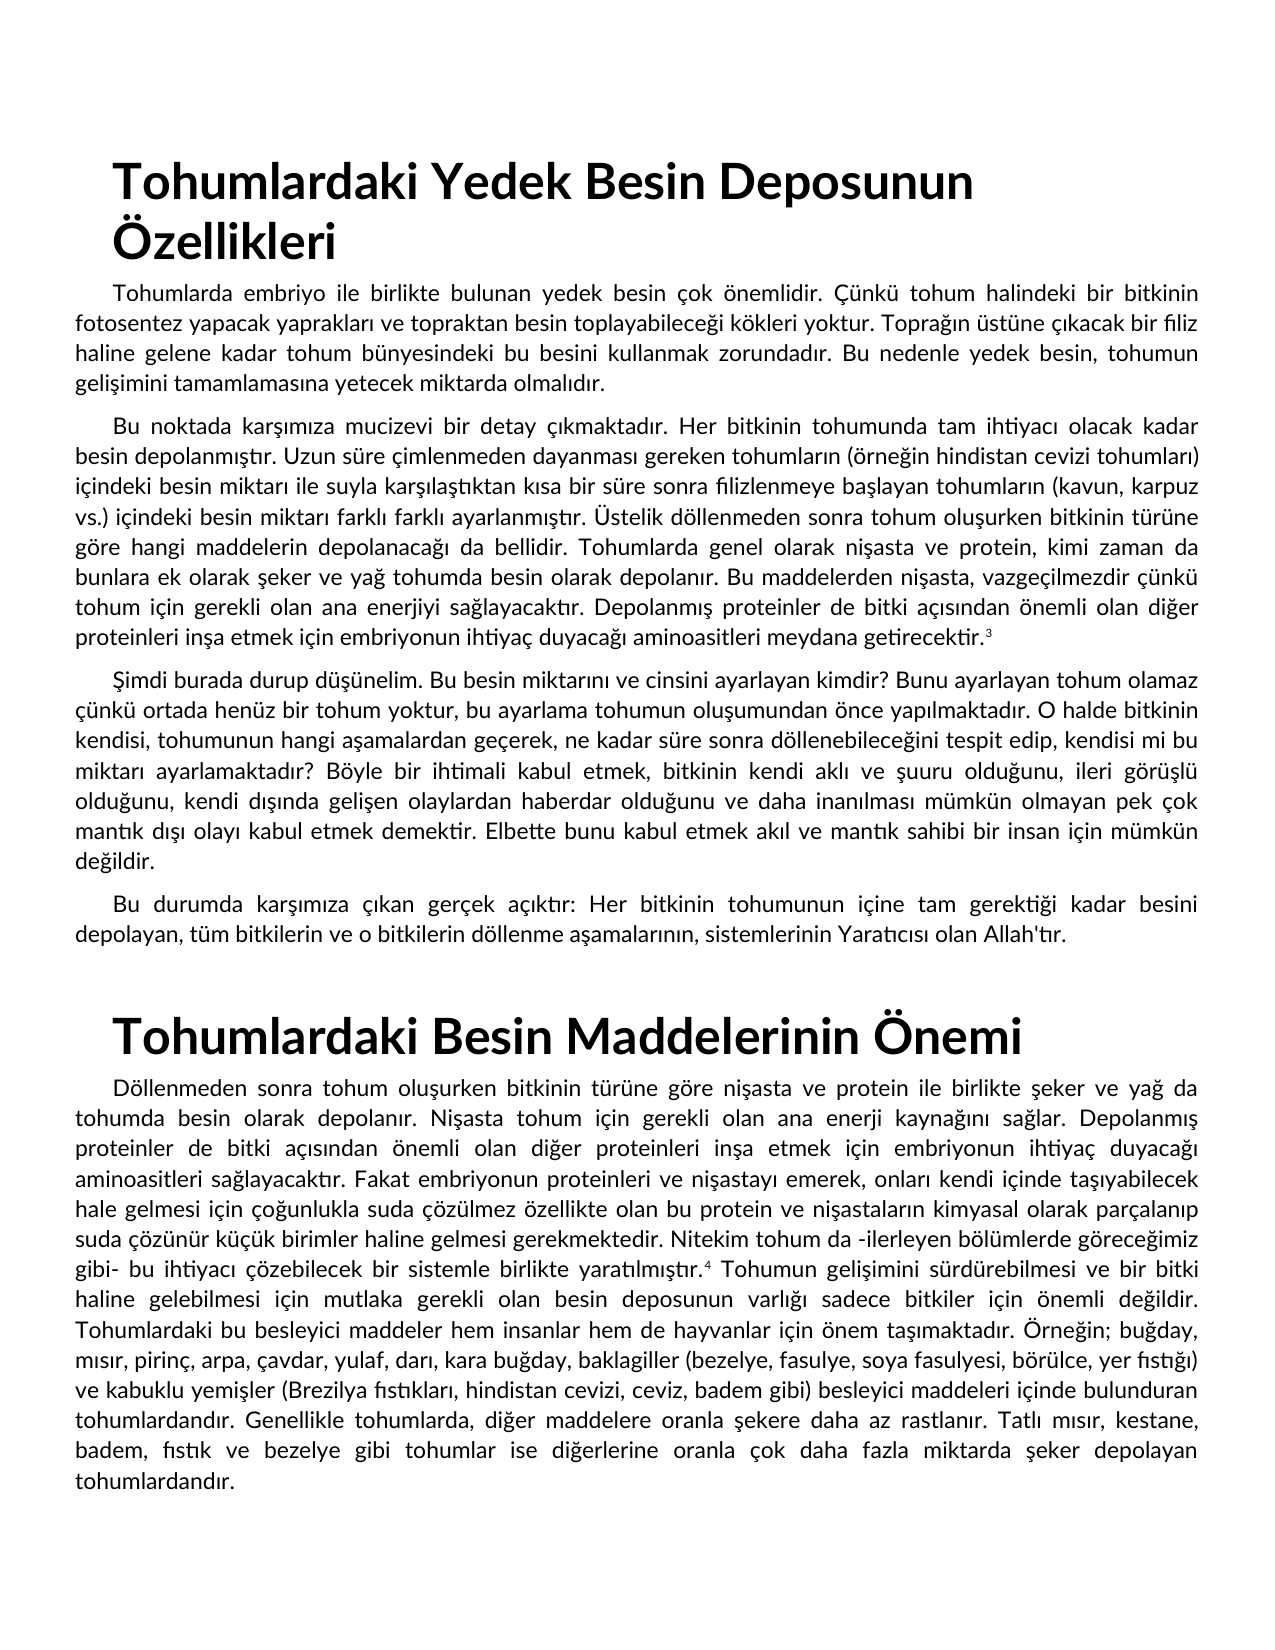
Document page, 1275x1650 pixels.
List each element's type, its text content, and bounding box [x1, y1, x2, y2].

subtitle Tohumlardaki Besin Maddelerinin Önemi [112, 1005, 1200, 1065]
text Bu durumda karşımıza çıkan gerçek açıktır: Her bitkinin tohumunun içine tam gerektiği kadar besini depolayan, tüm bitkilerin ve o bitkilerin döllenme aşamalarının, sistemlerinin Yaratıcısı olan Allah'tır. [75, 890, 1200, 947]
text Tohumlarda embriyo ile birlikte bulunan yedek besin çok önemlidir. Çünkü tohum halindeki bir bitkinin fotosentez yapacak yaprakları ve topraktan besin toplayabileceği kökleri yoktur. Toprağın üstüne çıkacak bir filiz haline gelene kadar tohum bünyesindeki bu besini kullanmak zorundadır. Bu nedenle yedek besin, tohumun gelişimini tamamlamasına yetecek miktarda olmalıdır. [75, 278, 1200, 396]
text Bu noktada karşımıza mucizevi bir detay çıkmaktadır. Her bitkinin tohumunda tam ihtiyacı olacak kadar besin depolanmıştır. Uzun süre çimlenmeden dayanması gereken tohumların (örneğin hindistan cevizi tohumları) içindeki besin miktarı ile suyla karşılaştıktan kısa bir süre sonra filizlenmeye başlayan tohumların (kavun, karpuz vs.) içindeki besin miktarı farklı farklı ayarlanmıştır. Üstelik döllenmeden sonra tohum oluşurken bitkinin türüne göre hangi maddelerin depolanacağı da bellidir. Tohumlarda genel olarak nişasta ve protein, kimi zaman da bunlara ek olarak şeker ve yağ tohumda besin olarak depolanır. Bu maddelerden nişasta, vazgeçilmezdir çünkü tohum için gerekli olan ana enerjiyi sağlayacaktır. Depolanmış proteinler de bitki açısından önemli olan diğer proteinleri inşa etmek için embriyonun ihtiyaç duyacağı aminoasitleri meydana getirecektir.3 [75, 412, 1200, 651]
subtitle Tohumlardaki Yedek Besin Deposunun Özellikleri [112, 150, 1200, 270]
text Döllenmeden sonra tohum oluşurken bitkinin türüne göre nişasta ve protein ile birlikte şeker ve yağ da tohumda besin olarak depolanır. Nişasta tohum için gerekli olan ana enerji kaynağını sağlar. Depolanmış proteinler de bitki açısından önemli olan diğer proteinleri inşa etmek için embriyonun ihtiyaç duyacağı aminoasitleri sağlayacaktır. Fakat embriyonun proteinleri ve nişastayı emerek, onları kendi içinde taşıyabilecek hale gelmesi için çoğunlukla suda çözülmez özellikte olan bu protein ve nişastaların kimyasal olarak parçalanıp suda çözünür küçük birimler haline gelmesi gerekmektedir. Nitekim tohum da -ilerleyen bölümlerde göreceğimiz gibi- bu ihtiyacı çözebilecek bir sistemle birlikte yaratılmıştır.4 Tohumun gelişimini sürdürebilmesi ve bir bitki haline gelebilmesi için mutlaka gerekli olan besin deposunun varlığı sadece bitkiler için önemli değildir. Tohumlardaki bu besleyici maddeler hem insanlar hem de hayvanlar için önem taşımaktadır. Örneğin; buğday, mısır, pirinç, arpa, çavdar, yulaf, darı, kara buğday, baklagiller (bezelye, fasulye, soya fasulyesi, börülce, yer fıstığı) ve kabuklu yemişler (Brezilya fıstıkları, hindistan cevizi, ceviz, badem gibi) besleyici maddeleri içinde bulunduran tohumlardandır. Genellikle tohumlarda, diğer maddelere oranla şekere daha az rastlanır. Tatlı mısır, kestane, badem, fıstık ve bezelye gibi tohumlar ise diğerlerine oranla çok daha fazla miktarda şeker depolayan tohumlardandır. [75, 1074, 1200, 1494]
text Şimdi burada durup düşünelim. Bu besin miktarını ve cinsini ayarlayan kimdir? Bunu ayarlayan tohum olamaz çünkü ortada henüz bir tohum yoktur, bu ayarlama tohumun oluşumundan önce yapılmaktadır. O halde bitkinin kendisi, tohumunun hangi aşamalardan geçerek, ne kadar süre sonra döllenebileceğini tespit edip, kendisi mi bu miktarı ayarlamaktadır? Böyle bir ihtimali kabul etmek, bitkinin kendi aklı ve şuuru olduğunu, ileri görüşlü olduğunu, kendi dışında gelişen olaylardan haberdar olduğunu ve daha inanılması mümkün olmayan pek çok mantık dışı olayı kabul etmek demektir. Elbette bunu kabul etmek akıl ve mantık sahibi bir insan için mümkün değildir. [75, 666, 1200, 874]
